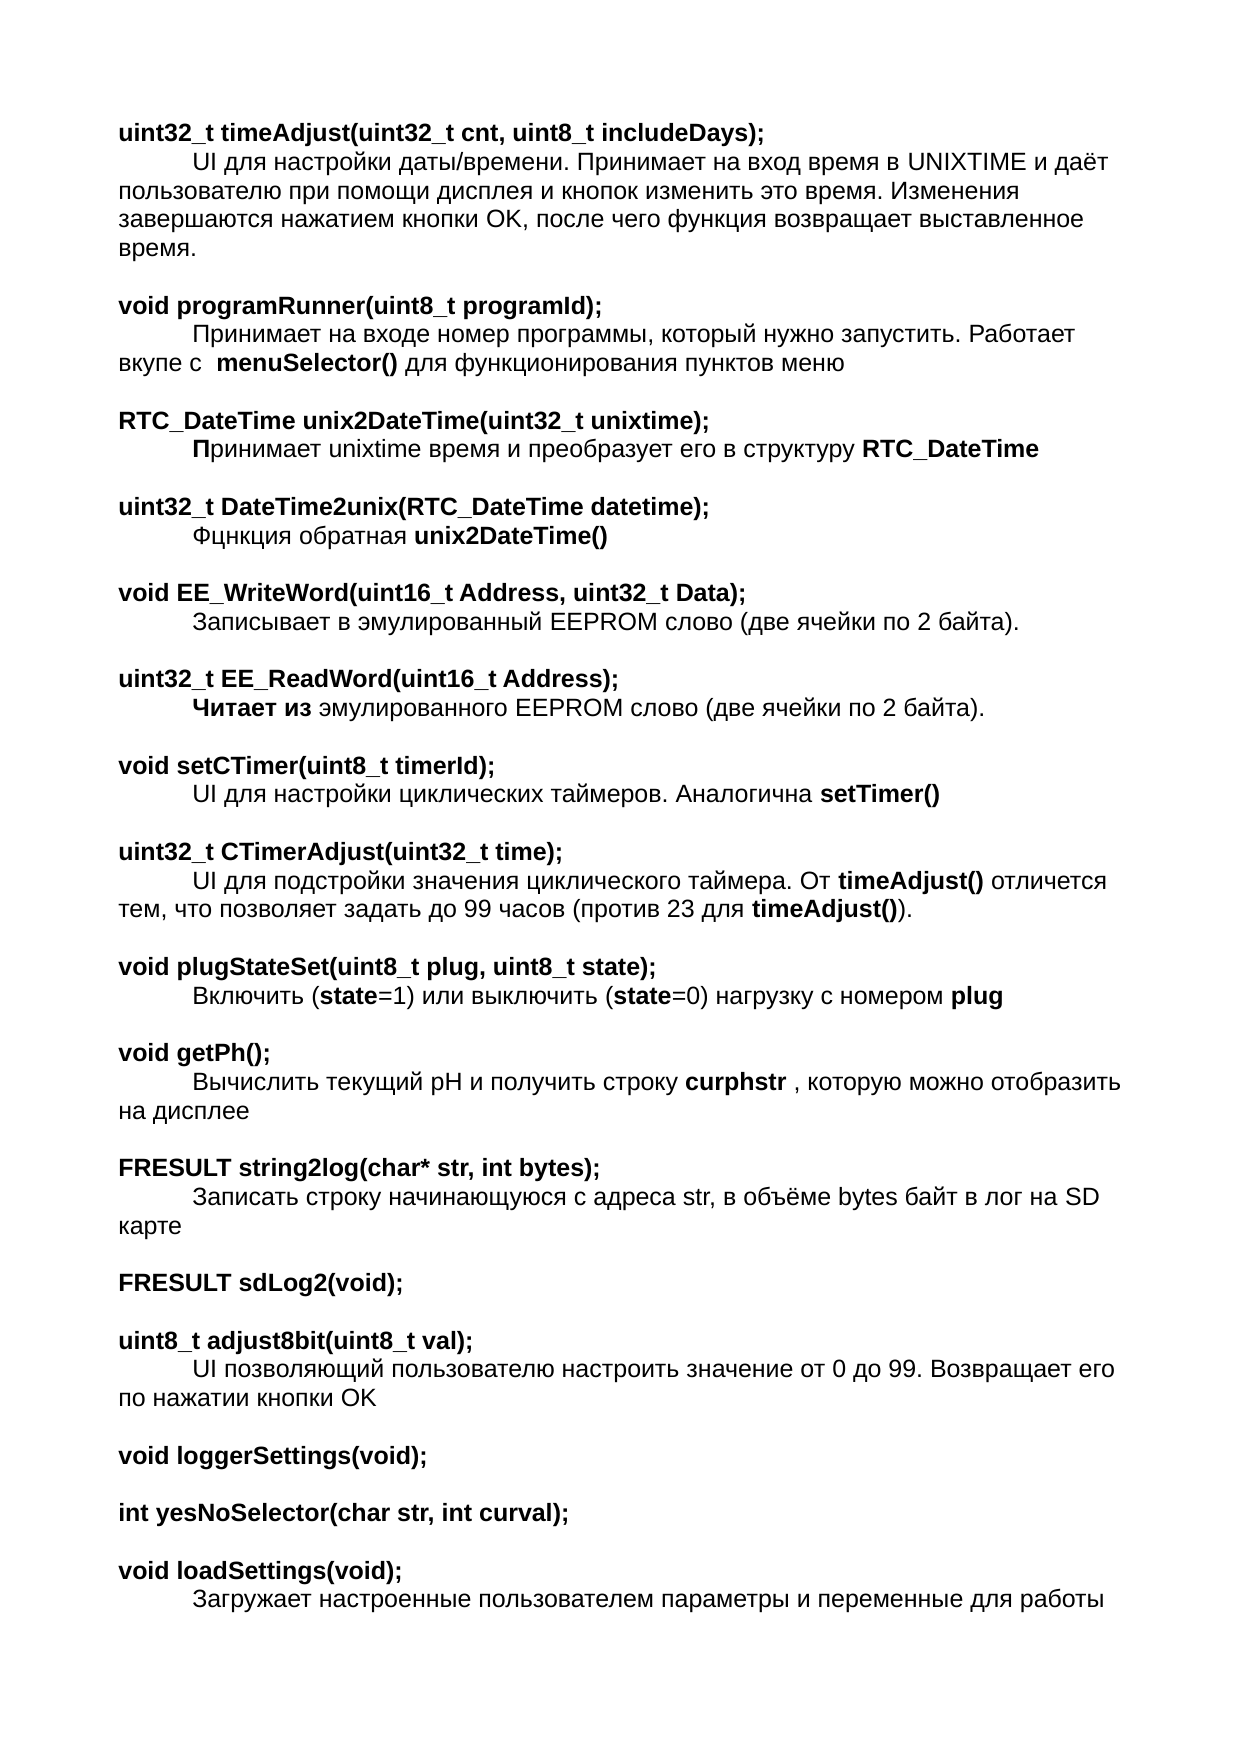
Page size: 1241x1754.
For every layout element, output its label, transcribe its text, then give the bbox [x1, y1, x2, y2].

text void plugStateSet(uint8_t plug, uint8_t state); [118, 952, 1122, 981]
text FRESULT sdLog2(void); [118, 1268, 1122, 1297]
text Записать строку начинающуюся с адреса str, в объёме bytes байт в лог на SD карте [118, 1182, 1122, 1239]
text Фцнкция обратная unix2DateTime() [118, 521, 1122, 549]
text UI позволяющий пользователю настроить значение от 0 до 99. Возвращает его по нажатии кнопки OK [118, 1354, 1122, 1412]
text RTC_DateTime unix2DateTime(uint32_t unixtime); [118, 406, 1122, 434]
text int yesNoSelector(char str, int curval); [118, 1498, 1122, 1527]
text Принимает на входе номер программы, который нужно запустить. Работает вкупе с menuSelector() для функционирования пунктов меню [118, 319, 1122, 377]
text void programRunner(uint8_t programId); [118, 291, 1122, 319]
text UI для подстройки значения циклического таймера. От timeAdjust() отличется тем, что позволяет задать до 99 часов (против 23 для timeAdjust()). [118, 866, 1122, 923]
text uint32_t CTimerAdjust(uint32_t time); [118, 837, 1122, 866]
text void setCTimer(uint8_t timerId); [118, 751, 1122, 779]
text Загружает настроенные пользователем параметры и переменные для работы [118, 1584, 1122, 1613]
text Записывает в эмулированный EEPROM слово (две ячейки по 2 байта). [118, 607, 1122, 636]
text uint8_t adjust8bit(uint8_t val); [118, 1326, 1122, 1354]
text FRESULT string2log(char* str, int bytes); [118, 1153, 1122, 1182]
text UI для настройки циклических таймеров. Аналогична setTimer() [118, 779, 1122, 808]
text uint32_t DateTime2unix(RTC_DateTime datetime); [118, 492, 1122, 521]
text Вычислить текущий pH и получить строку curphstr , которую можно отобразить на дисплее [118, 1067, 1122, 1124]
text UI для настройки даты/времени. Принимает на вход время в UNIXTIME и даёт пользователю при помощи дисплея и кнопок изменить это время. Изменения завершаются нажатием кнопки OK, после чего функция возвращает выставленное время. [118, 147, 1122, 262]
text uint32_t timeAdjust(uint32_t cnt, uint8_t includeDays); [118, 118, 1122, 147]
text void loggerSettings(void); [118, 1441, 1122, 1469]
text Читает из эмулированного EEPROM слово (две ячейки по 2 байта). [118, 693, 1122, 722]
text void getPh(); [118, 1038, 1122, 1067]
text Включить (state=1) или выключить (state=0) нагрузку с номером plug [118, 981, 1122, 1009]
text void loadSettings(void); [118, 1556, 1122, 1584]
text void EE_WriteWord(uint16_t Address, uint32_t Data); [118, 578, 1122, 607]
text uint32_t EE_ReadWord(uint16_t Address); [118, 664, 1122, 693]
text Принимает unixtime время и преобразует его в структуру RTC_DateTime [118, 434, 1122, 463]
